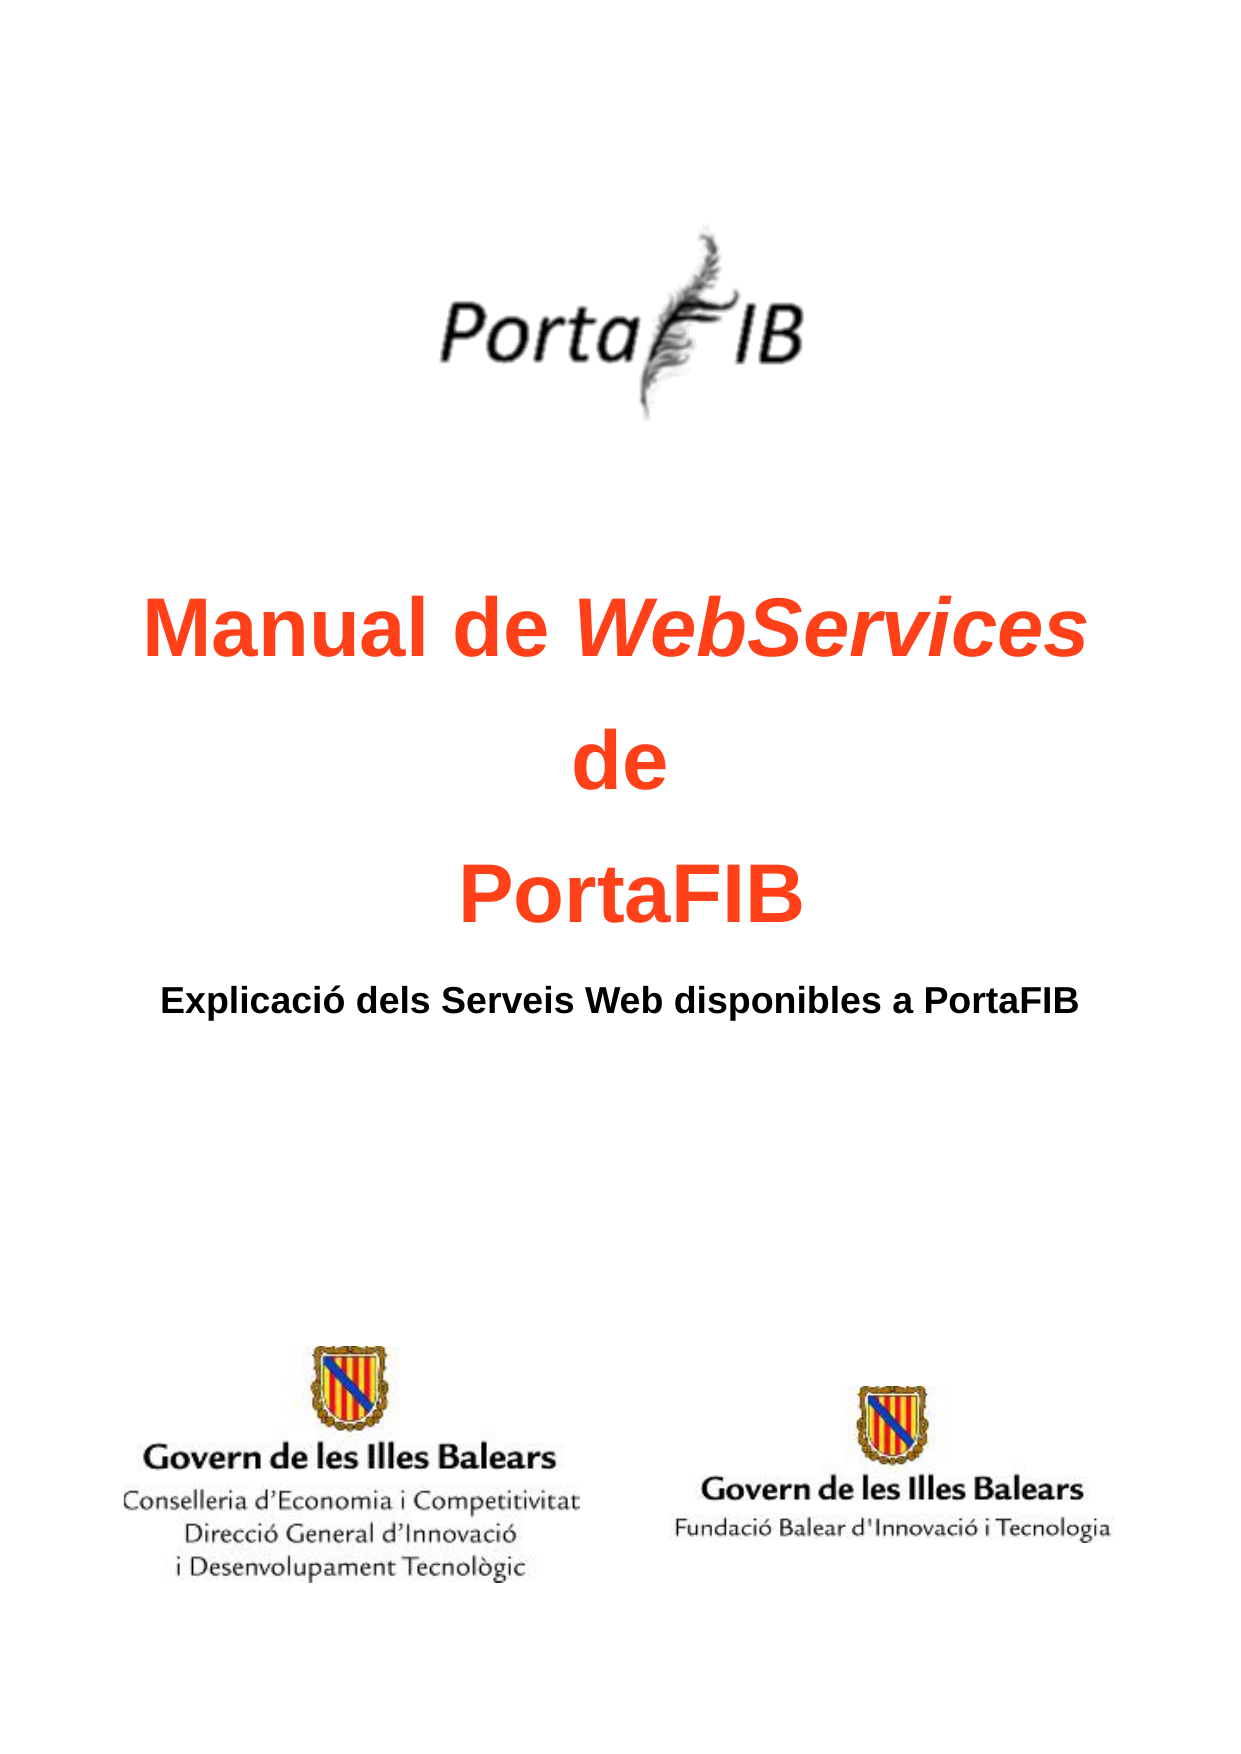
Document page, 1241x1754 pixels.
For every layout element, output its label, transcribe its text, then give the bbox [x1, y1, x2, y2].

table_header [118, 1341, 586, 1588]
picture [123, 1346, 580, 1583]
table_header [664, 1341, 1122, 1588]
title Manual de WebServices [118, 578, 1122, 674]
picture [669, 1386, 1117, 1543]
table_header [586, 1341, 664, 1588]
subtitle Explicació dels Serveis Web disponibles a PortaFIB [118, 978, 1122, 1021]
title de [118, 711, 1122, 807]
title PortaFIB [118, 844, 1122, 940]
picture [431, 223, 809, 422]
